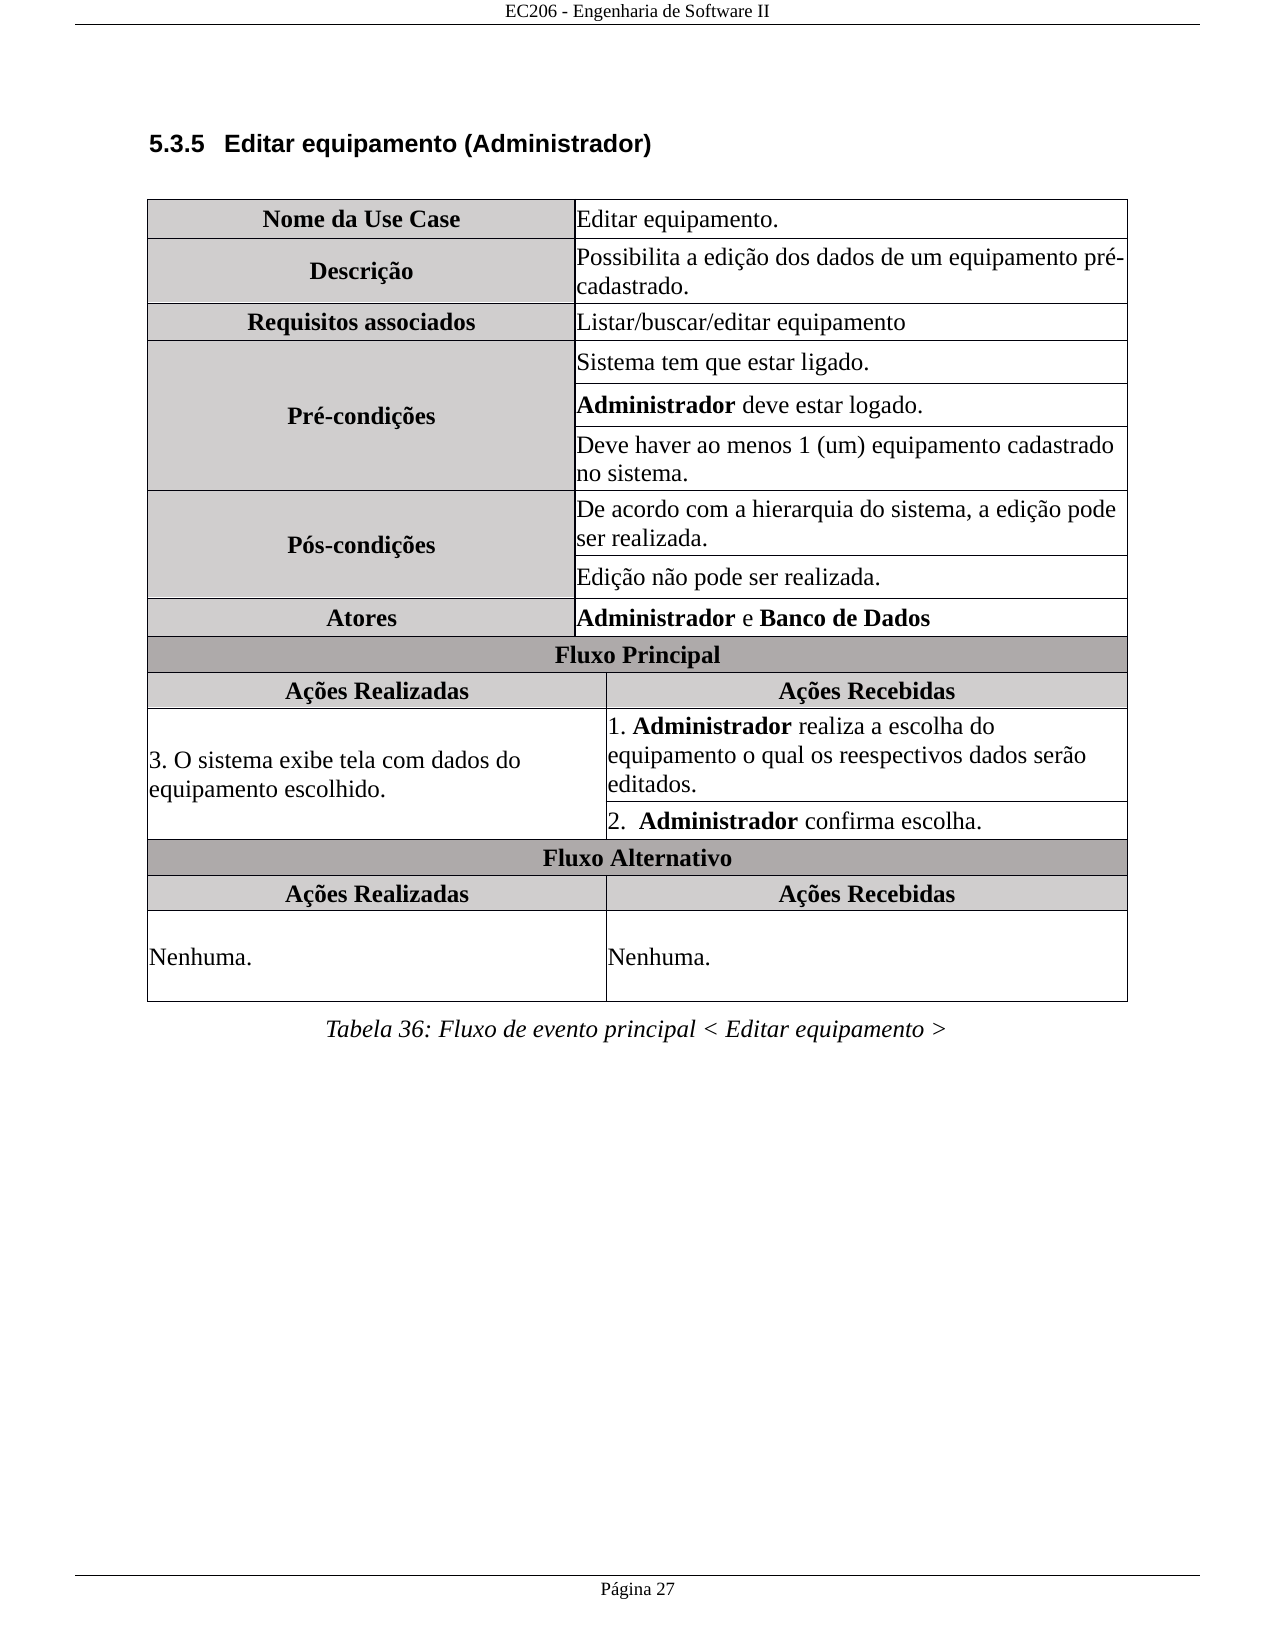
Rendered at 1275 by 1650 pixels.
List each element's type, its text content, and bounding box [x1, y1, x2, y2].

table_cell Ações Recebidas [607, 673, 1127, 707]
table_cell Administrador e Banco de Dados [576, 599, 1127, 636]
table_cell Nenhuma. [148, 911, 606, 1001]
table_cell Ações Recebidas [607, 876, 1127, 910]
table_cell Listar/buscar/editar equipamento [576, 304, 1127, 340]
table_cell Administrador deve estar logado. [576, 384, 1127, 426]
table_header Editar equipamento. [576, 200, 1127, 238]
table_cell De acordo com a hierarquia do sistema, a edição pode ser realizada. [576, 491, 1127, 554]
table_cell Ações Realizadas [148, 876, 606, 910]
table_cell Nenhuma. [607, 911, 1127, 1001]
table_header Nome da Use Case [148, 200, 574, 238]
table_cell Edição não pode ser realizada. [576, 556, 1127, 597]
table_cell 1. Administrador realiza a escolha do equipamento o qual os reespectivos dados serão editados. [607, 709, 1127, 801]
table_cell Fluxo Principal [148, 637, 1127, 672]
table_cell Sistema tem que estar ligado. [576, 341, 1127, 383]
table_cell Descrição [148, 239, 574, 302]
subtitle Editar equipamento (Administrador) [149, 129, 1200, 157]
table_cell Possibilita a edição dos dados de um equipamento pré-cadastrado. [576, 239, 1127, 302]
table_cell Deve haver ao menos 1 (um) equipamento cadastrado no sistema. [576, 427, 1127, 490]
table_cell 3. O sistema exibe tela com dados do equipamento escolhido. [148, 709, 606, 839]
table_cell Requisitos associados [148, 304, 574, 340]
table_cell Pré-condições [148, 341, 574, 490]
table_cell Pós-condições [148, 491, 574, 597]
text Tabela 36: Fluxo de evento principal < Editar equipamento > [75, 1014, 1200, 1043]
table_cell Fluxo Alternativo [148, 840, 1127, 875]
table_cell Atores [148, 599, 574, 636]
table_cell 2. Administrador confirma escolha. [607, 802, 1127, 839]
table_cell Ações Realizadas [148, 673, 606, 707]
